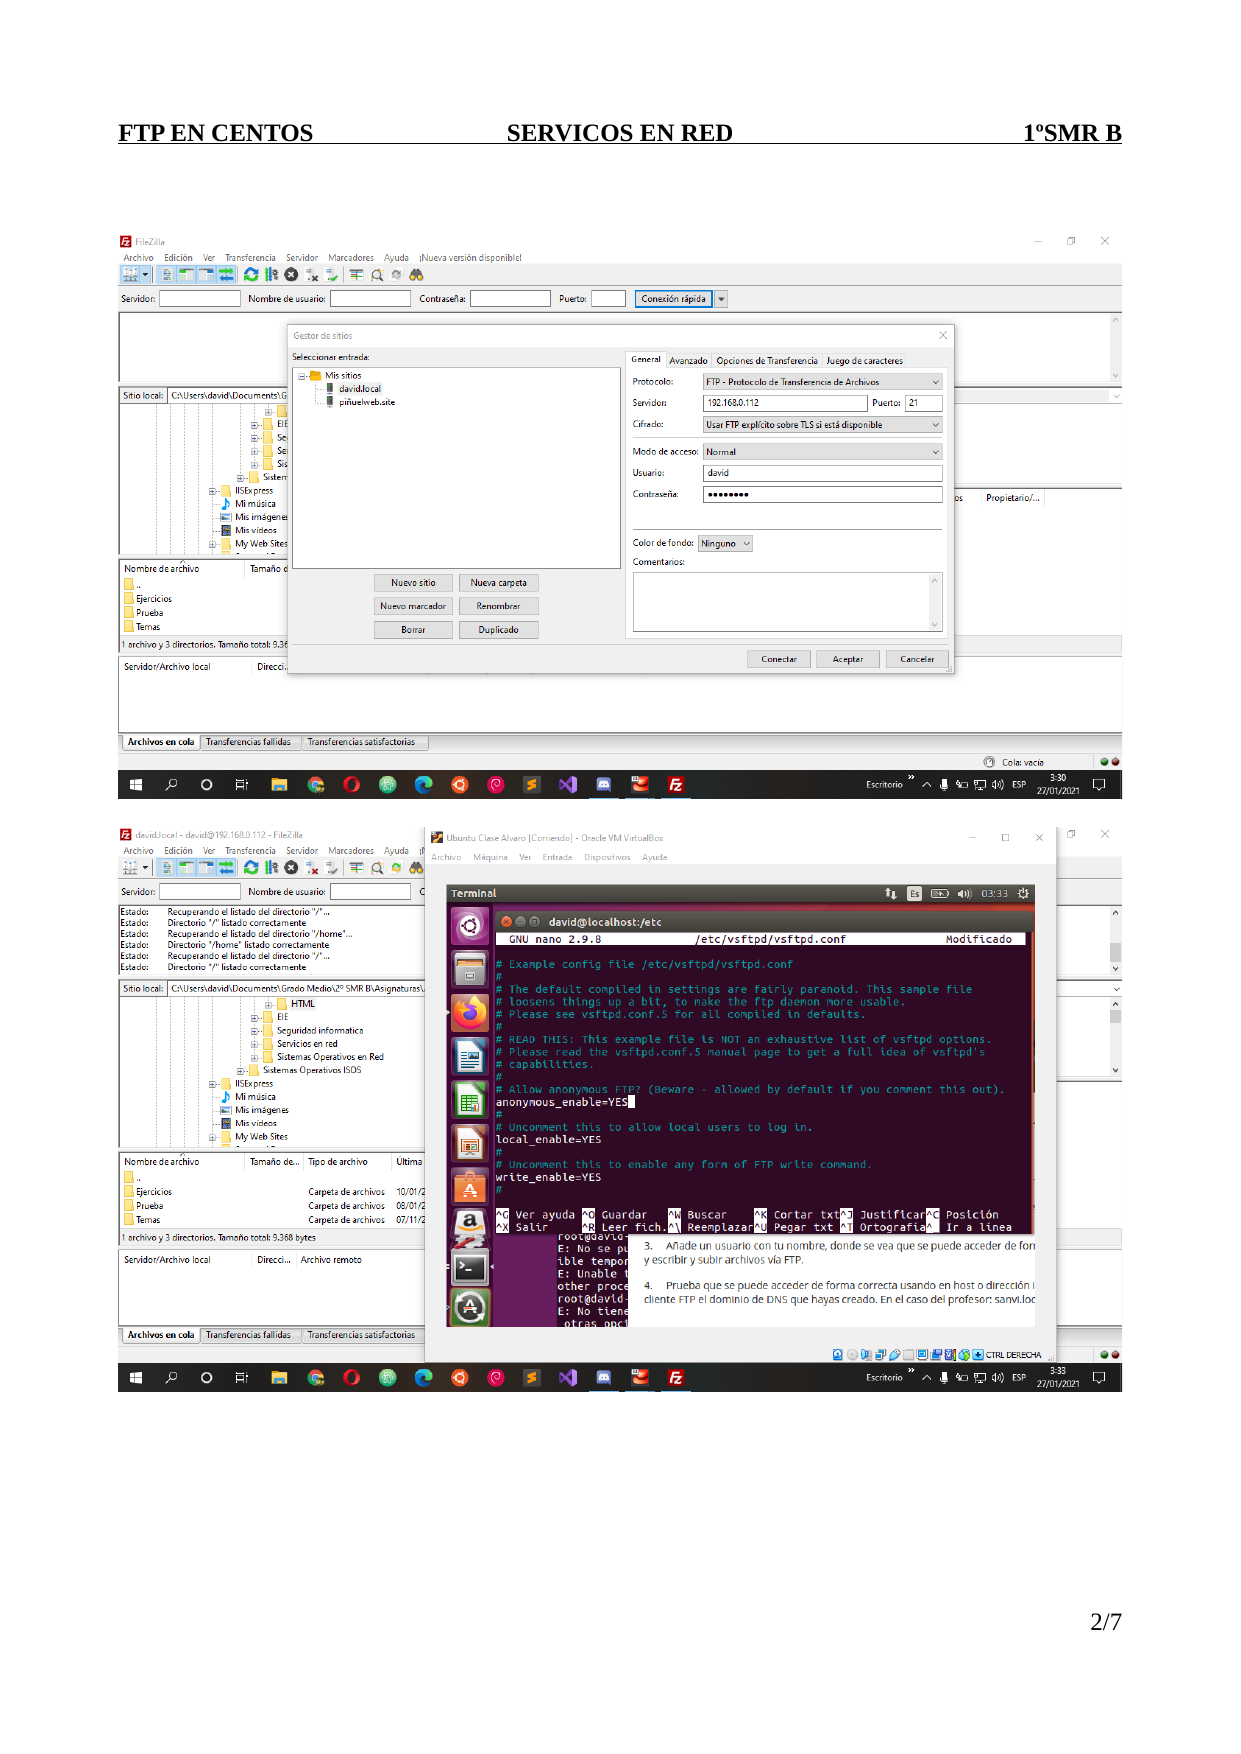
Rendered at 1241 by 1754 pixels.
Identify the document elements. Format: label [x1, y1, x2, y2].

picture [118, 827, 1123, 1392]
picture [118, 233, 1123, 799]
